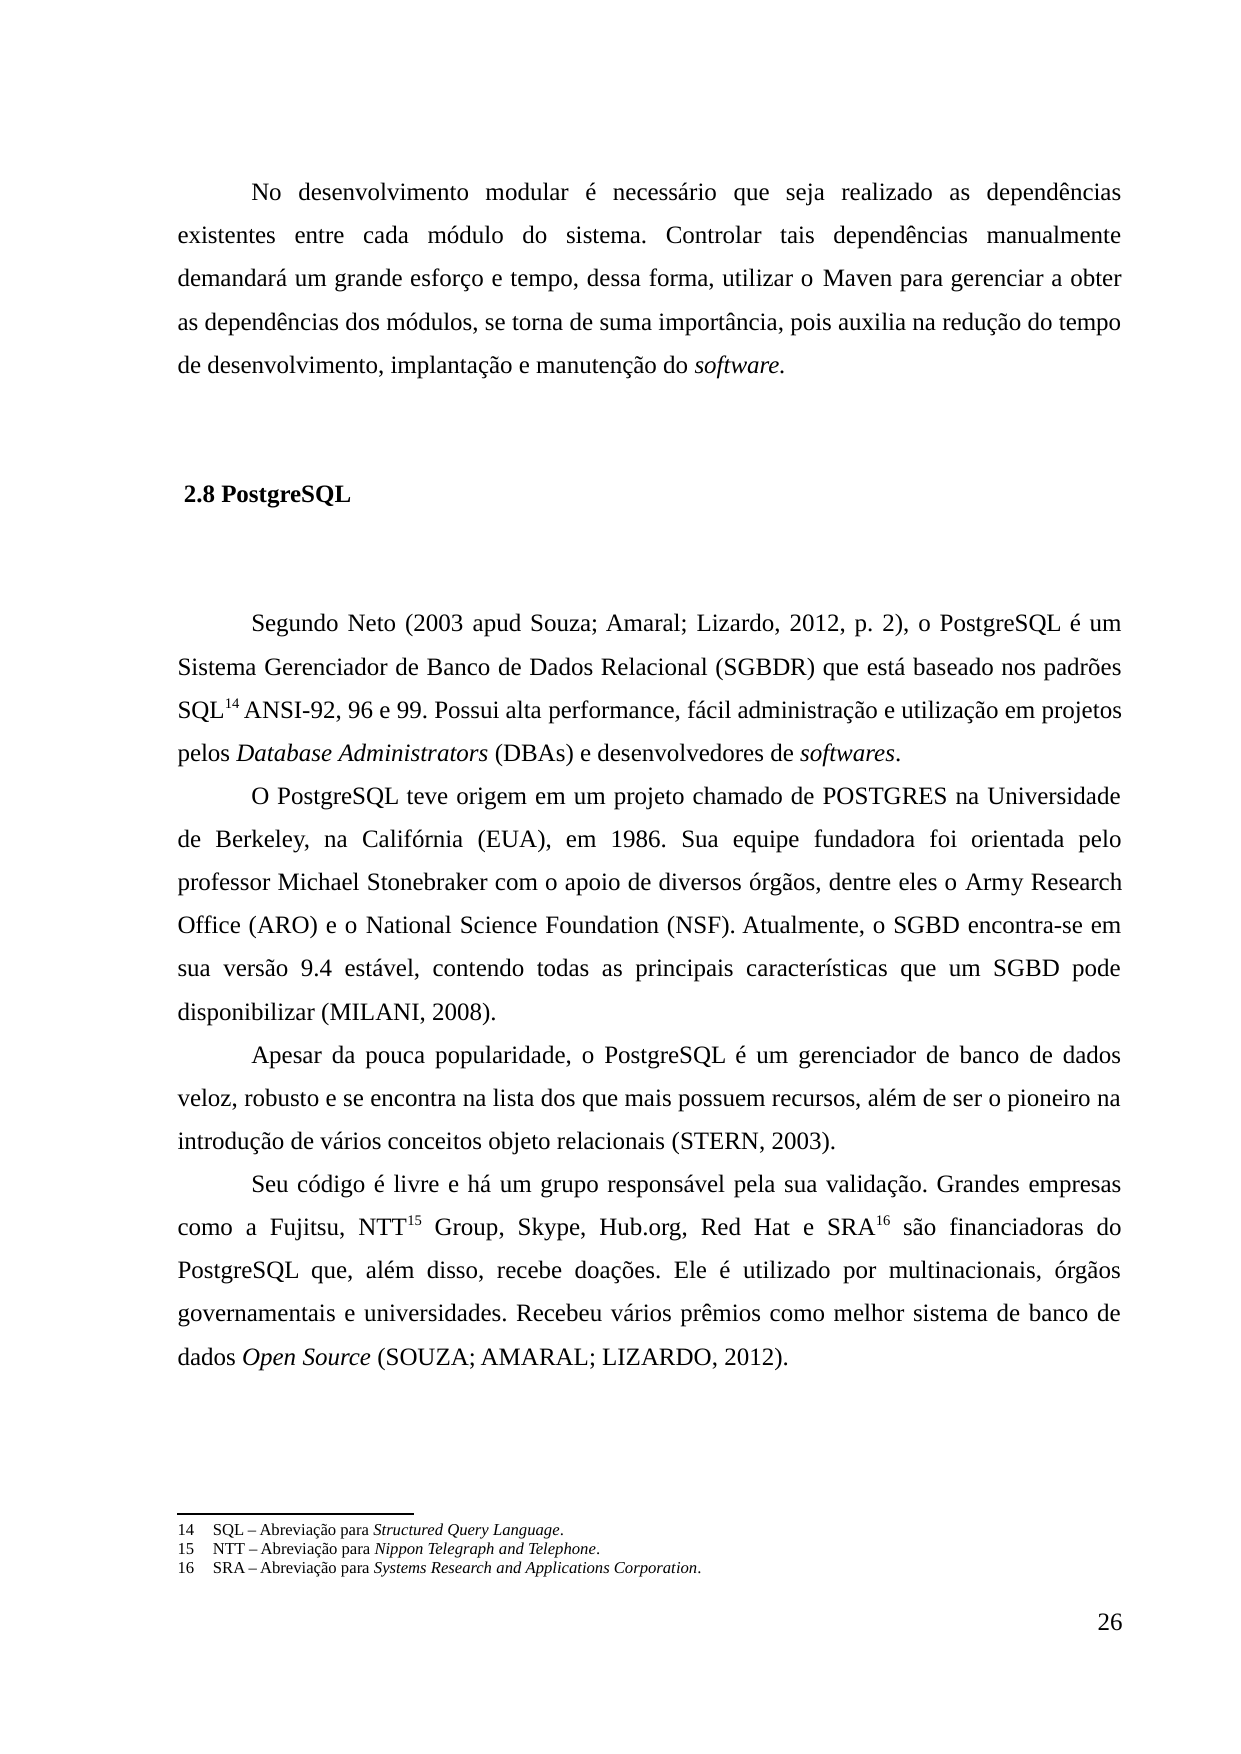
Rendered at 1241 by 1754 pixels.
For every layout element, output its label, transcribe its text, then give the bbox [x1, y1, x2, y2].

text NTT – Abreviação para Nippon Telegraph and Telephone. [177, 1539, 1122, 1558]
text Seu código é livre e há um grupo responsável pela sua validação. Grandes empresas como a Fujitsu, NTT Group, Skype, Hub.org, Red Hat e SRA são financiadoras do PostgreSQL que, além disso, recebe doações. Ele é utilizado por multinacionais, órgãos governamentais e universidades. Recebeu vários prêmios como melhor sistema de banco de dados Open Source (SOUZA; AMARAL; LIZARDO, 2012). [177, 1169, 1122, 1370]
text Apesar da pouca popularidade, o PostgreSQL é um gerenciador de banco de dados veloz, robusto e se encontra na lista dos que mais possuem recursos, além de ser o pioneiro na introdução de vários conceitos objeto relacionais (STERN, 2003). [177, 1040, 1122, 1155]
text O PostgreSQL teve origem em um projeto chamado de POSTGRES na Universidade de Berkeley, na Califórnia (EUA), em 1986. Sua equipe fundadora foi orientada pelo professor Michael Stonebraker com o apoio de diversos órgãos, dentre eles o Army Research Office (ARO) e o National Science Foundation (NSF). Atualmente, o SGBD encontra-se em sua versão 9.4 estável, contendo todas as principais características que um SGBD pode disponibilizar (MILANI, 2008). [177, 781, 1122, 1025]
text SRA – Abreviação para Systems Research and Applications Corporation. [177, 1558, 1122, 1577]
text No desenvolvimento modular é necessário que seja realizado as dependências existentes entre cada módulo do sistema. Controlar tais dependências manualmente demandará um grande esforço e tempo, dessa forma, utilizar o Maven para gerenciar a obter as dependências dos módulos, se torna de suma importância, pois auxilia na redução do tempo de desenvolvimento, implantação e manutenção do software. [177, 177, 1122, 378]
text SQL – Abreviação para Structured Query Language. [177, 1519, 1122, 1539]
subtitle PostgreSQL [177, 479, 1122, 508]
text Segundo Neto (2003 apud Souza; Amaral; Lizardo, 2012, p. 2), o PostgreSQL é um Sistema Gerenciador de Banco de Dados Relacional (SGBDR) que está baseado nos padrões SQL ANSI-92, 96 e 99. Possui alta performance, fácil administração e utilização em projetos pelos Database Administrators (DBAs) e desenvolvedores de softwares. [177, 608, 1122, 767]
